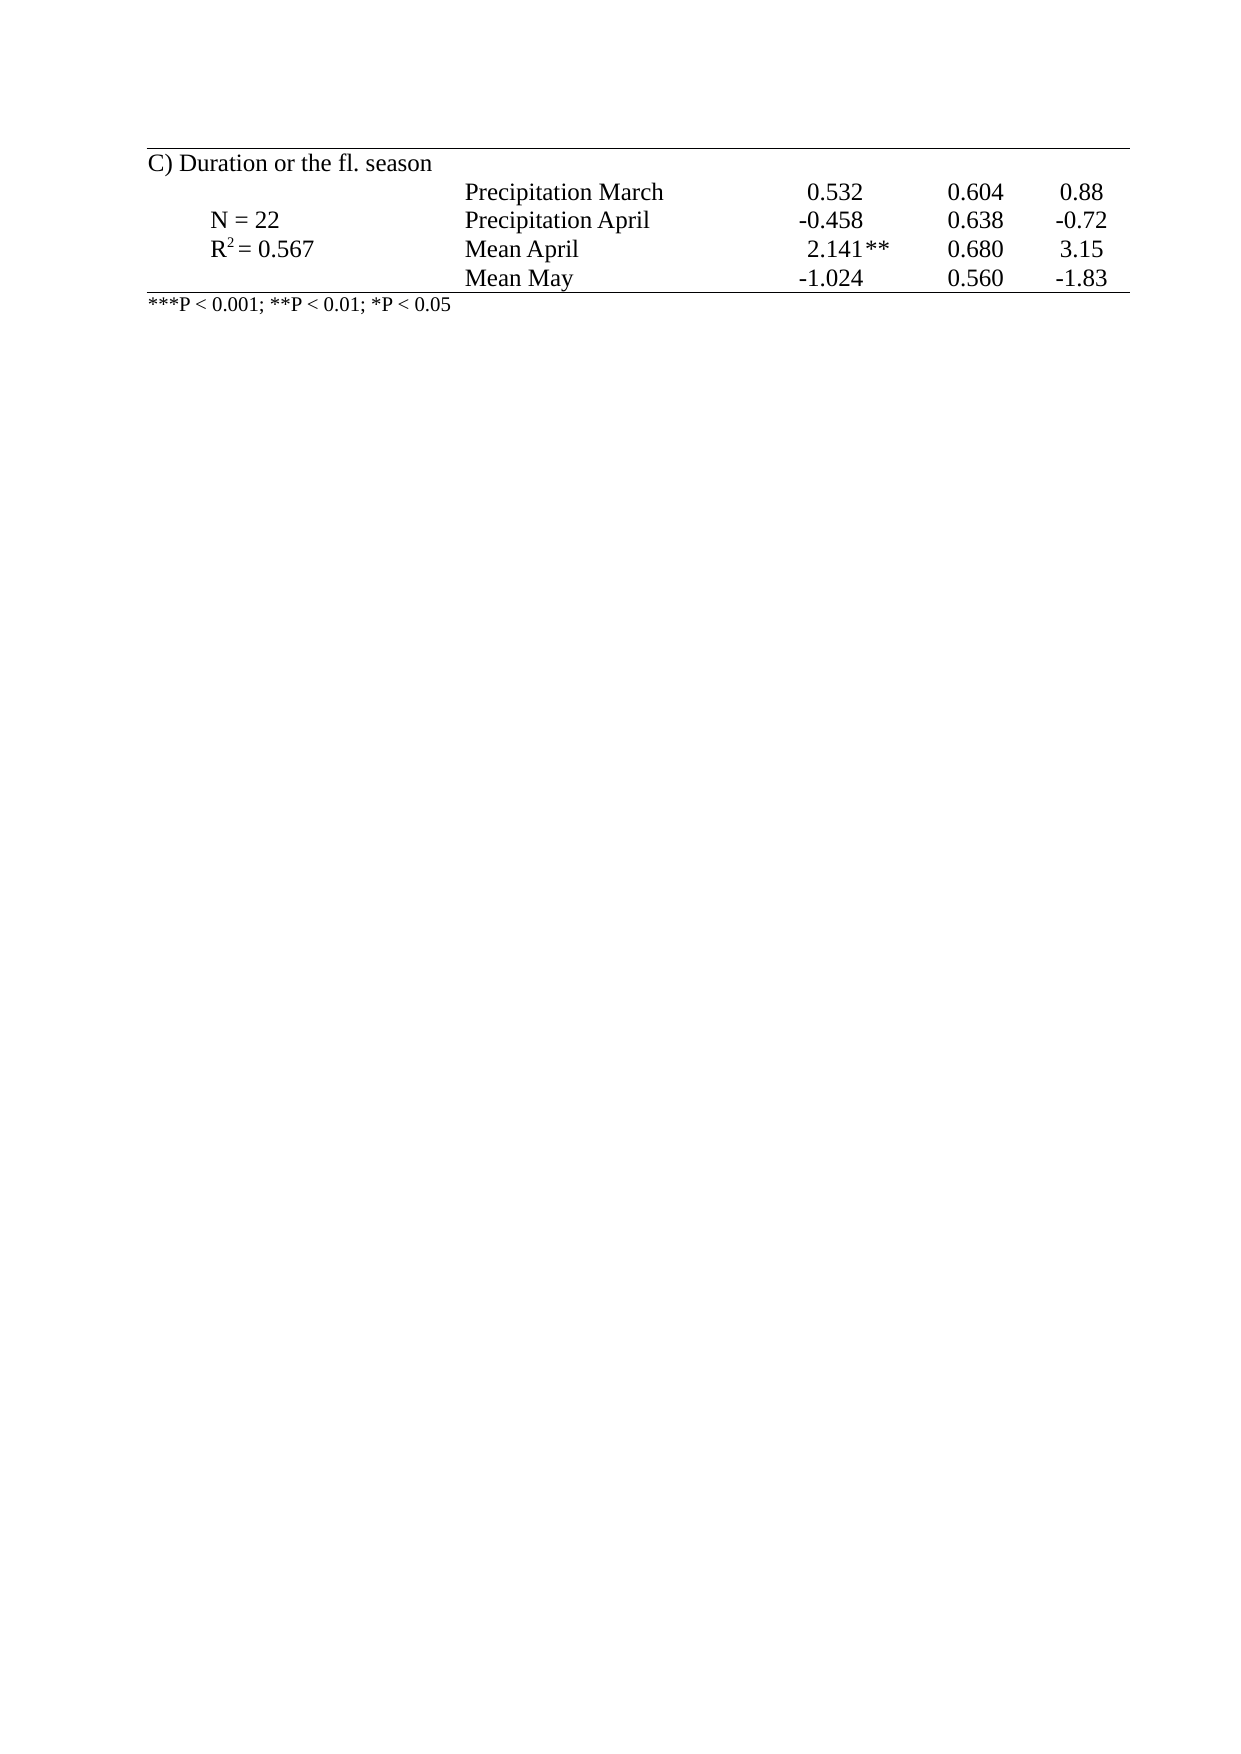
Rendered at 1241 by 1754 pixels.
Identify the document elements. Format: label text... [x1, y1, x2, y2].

table_cell Mean April [464, 234, 781, 263]
table_cell -0.72 [1033, 205, 1129, 234]
table_cell C) Duration or the fl. season [147, 149, 463, 177]
table_cell 0.680 [918, 234, 1033, 263]
table_cell Precipitation April [464, 205, 781, 234]
table_cell 0.638 [918, 205, 1033, 234]
table_cell [464, 149, 781, 177]
table_cell [864, 149, 918, 177]
table_cell 0.604 [918, 177, 1033, 205]
table_cell 0.88 [1033, 177, 1129, 205]
table_cell [864, 263, 918, 292]
table_cell [781, 149, 864, 177]
table_cell Mean May [464, 263, 781, 292]
table_cell [918, 149, 1033, 177]
table_cell -1.83 [1033, 263, 1129, 292]
table_cell 2.141 [781, 234, 864, 263]
table_cell [864, 177, 918, 205]
table_cell Precipitation March [464, 177, 781, 205]
table_cell 0.532 [781, 177, 864, 205]
table_cell [864, 205, 918, 234]
table_cell -1.024 [781, 263, 864, 292]
table_cell 3.15 [1033, 234, 1129, 263]
table_cell -0.458 [781, 205, 864, 234]
table_cell 0.560 [918, 263, 1033, 292]
text ***P < 0.001; **P < 0.01; *P < 0.05 [148, 293, 1092, 316]
table_cell [1033, 149, 1129, 177]
table_cell ** [864, 234, 918, 263]
table_cell N = 22 R2 = 0.567 [147, 177, 463, 292]
